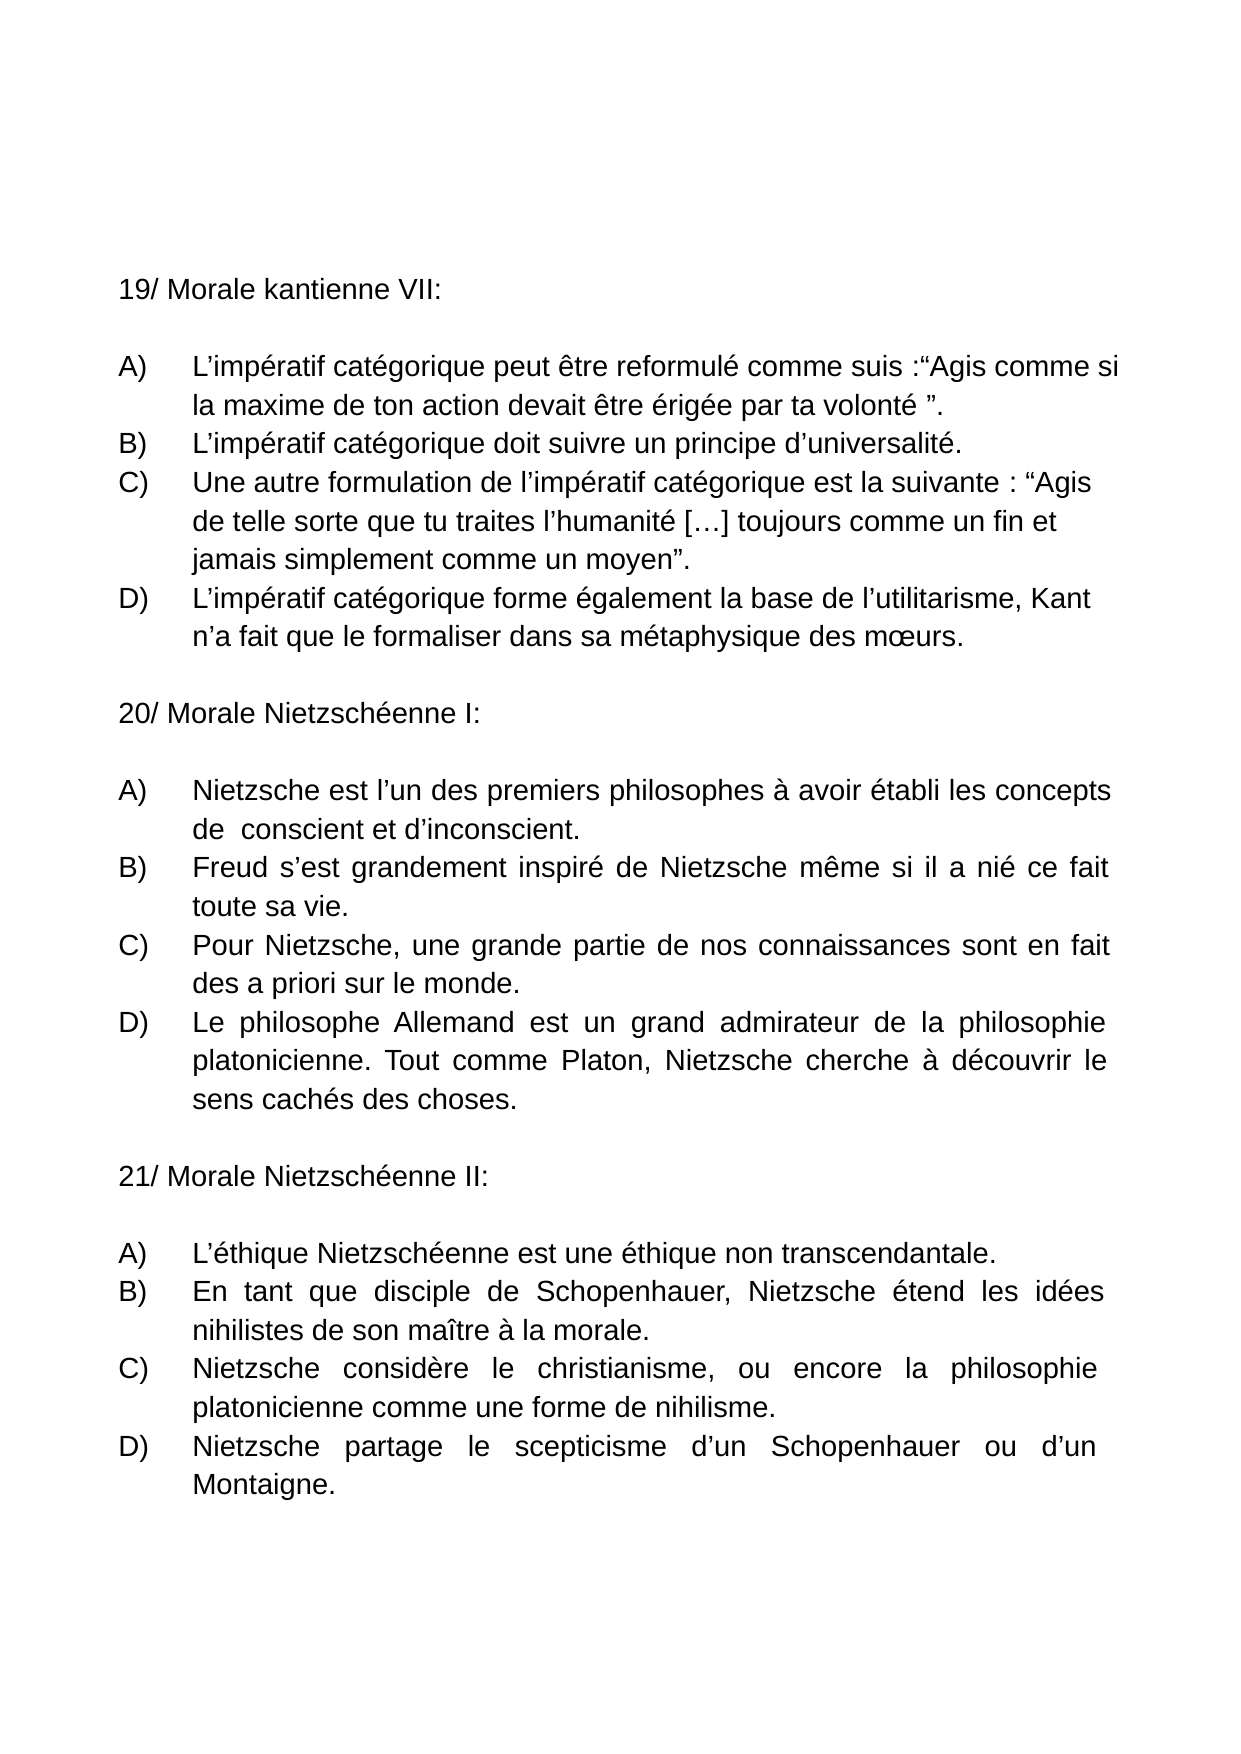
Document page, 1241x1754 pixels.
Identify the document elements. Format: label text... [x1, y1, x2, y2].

text C) Pour Nietzsche, une grande partie de nos connaissances sont en fait des a priori sur le monde. [118, 927, 1122, 999]
text B) Freud s’est grandement inspiré de Nietzsche même si il a nié ce fait toute sa vie. [118, 850, 1122, 922]
text 21/ Morale Nietzschéenne II: [118, 1159, 1122, 1192]
text A) L’impératif catégorique peut être reformulé comme suis :“Agis comme si la maxime de ton action devait être érigée par ta volonté ”. [118, 349, 1122, 421]
text D) Nietzsche partage le scepticisme d’un Schopenhauer ou d’un Montaigne. [118, 1428, 1122, 1501]
text D) Le philosophe Allemand est un grand admirateur de la philosophie platonicienne. Tout comme Platon, Nietzsche cherche à découvrir le sens cachés des choses. [118, 1004, 1122, 1115]
text 20/ Morale Nietzschéenne I: [118, 696, 1122, 730]
text B) En tant que disciple de Schopenhauer, Nietzsche étend les idées nihilistes de son maître à la morale. [118, 1274, 1122, 1346]
text C) Une autre formulation de l’impératif catégorique est la suivante : “Agis de telle sorte que tu traites l’humanité […] toujours comme un fin et jamais simplement comme un moyen”. D) L’impératif catégorique forme également la base de l’utilitarisme, Kant n’a fait que le formaliser dans sa métaphysique des mœurs. [118, 465, 1122, 653]
text C) Nietzsche considère le christianisme, ou encore la philosophie platonicienne comme une forme de nihilisme. [118, 1351, 1122, 1423]
text A) Nietzsche est l’un des premiers philosophes à avoir établi les concepts de conscient et d’inconscient. [118, 773, 1122, 845]
text 19/ Morale kantienne VII: [118, 272, 1122, 306]
text B) L’impératif catégorique doit suivre un principe d’universalité. [118, 426, 1122, 460]
text A) L’éthique Nietzschéenne est une éthique non transcendantale. [118, 1236, 1122, 1269]
